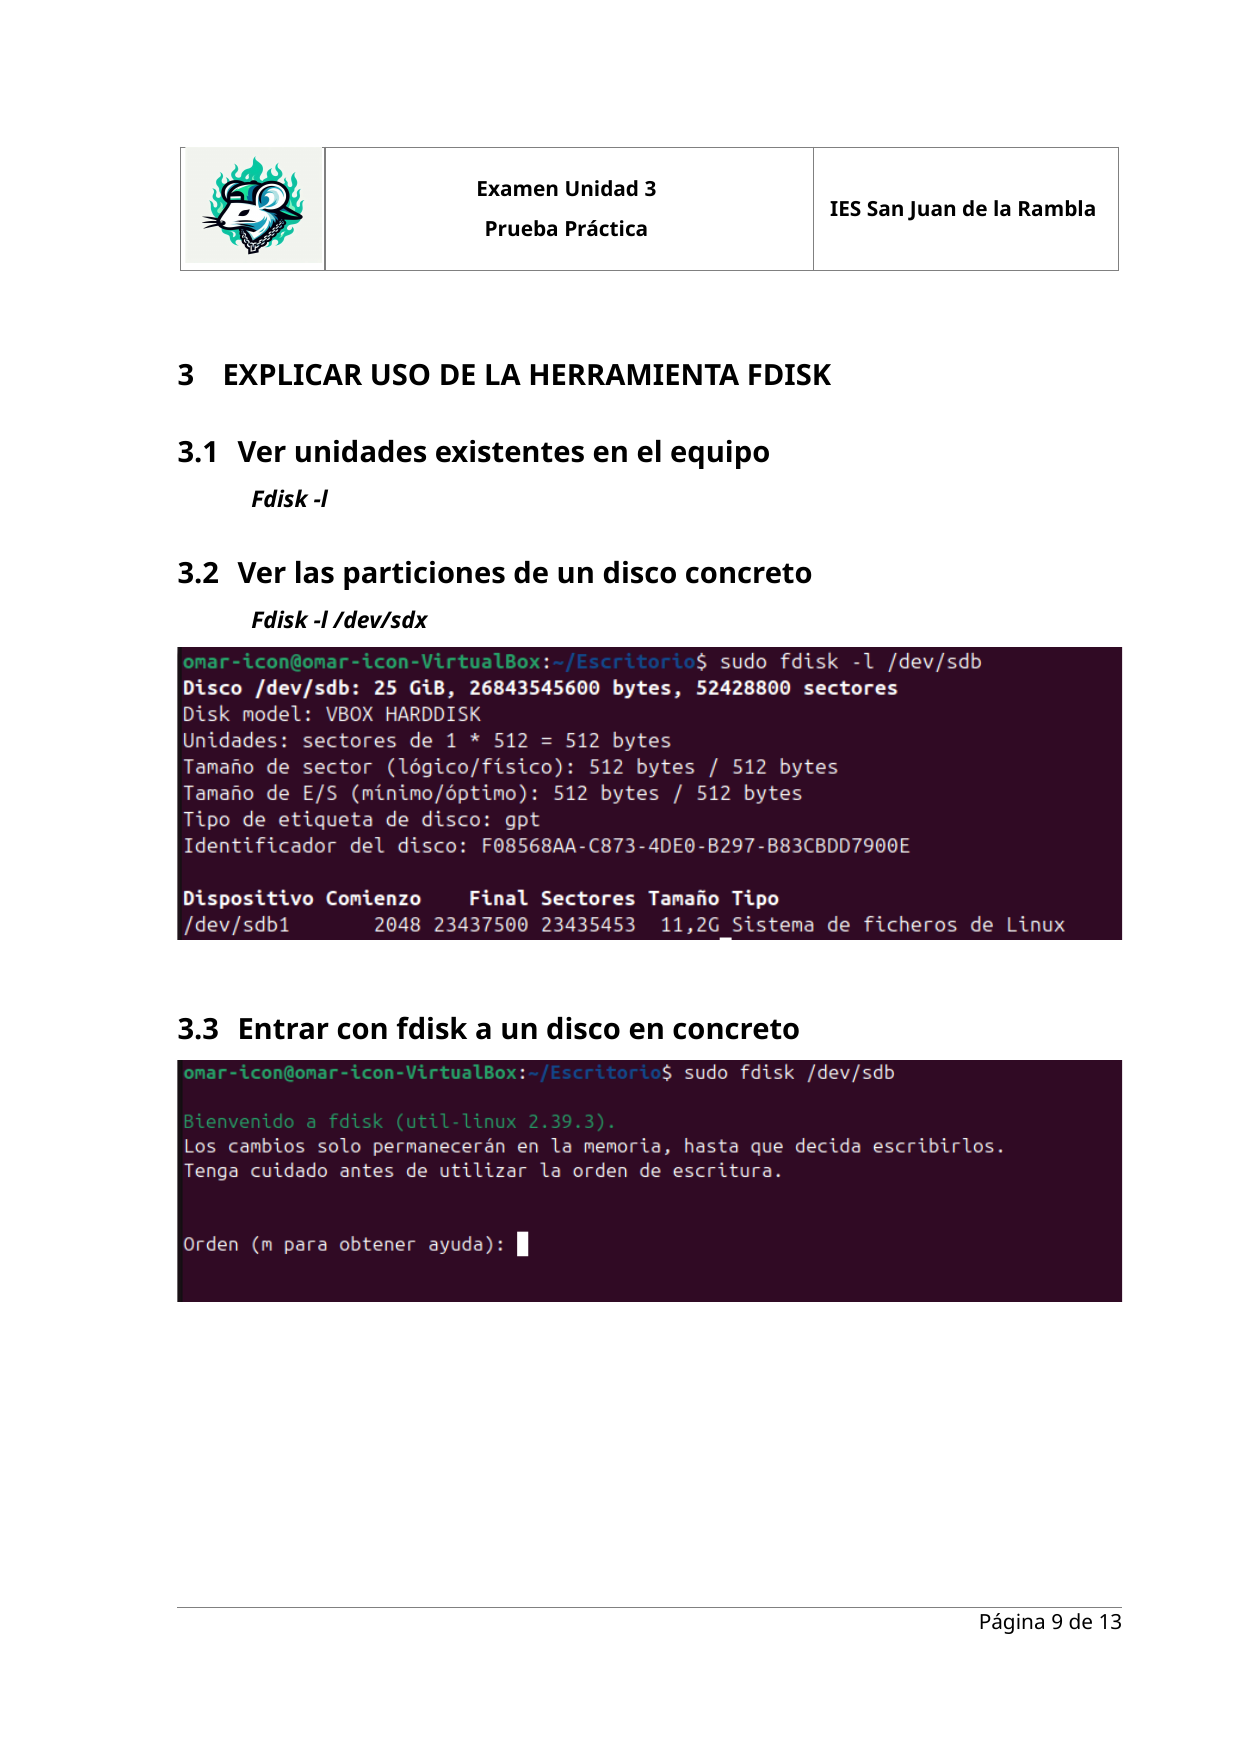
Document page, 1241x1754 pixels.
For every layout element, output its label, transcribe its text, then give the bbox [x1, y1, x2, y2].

text Fdisk -l [177, 483, 1122, 514]
subtitle Entrar con fdisk a un disco en concreto [177, 1008, 1122, 1048]
subtitle Ver unidades existentes en el equipo [177, 431, 1122, 471]
text Fdisk -l /dev/sdx [177, 604, 1122, 635]
picture [177, 1060, 1123, 1302]
subtitle Ver las particiones de un disco concreto [177, 552, 1122, 592]
picture [177, 647, 1123, 940]
picture [185, 147, 322, 263]
subtitle EXPLICAR USO DE LA HERRAMIENTA FDISK [177, 354, 1122, 393]
